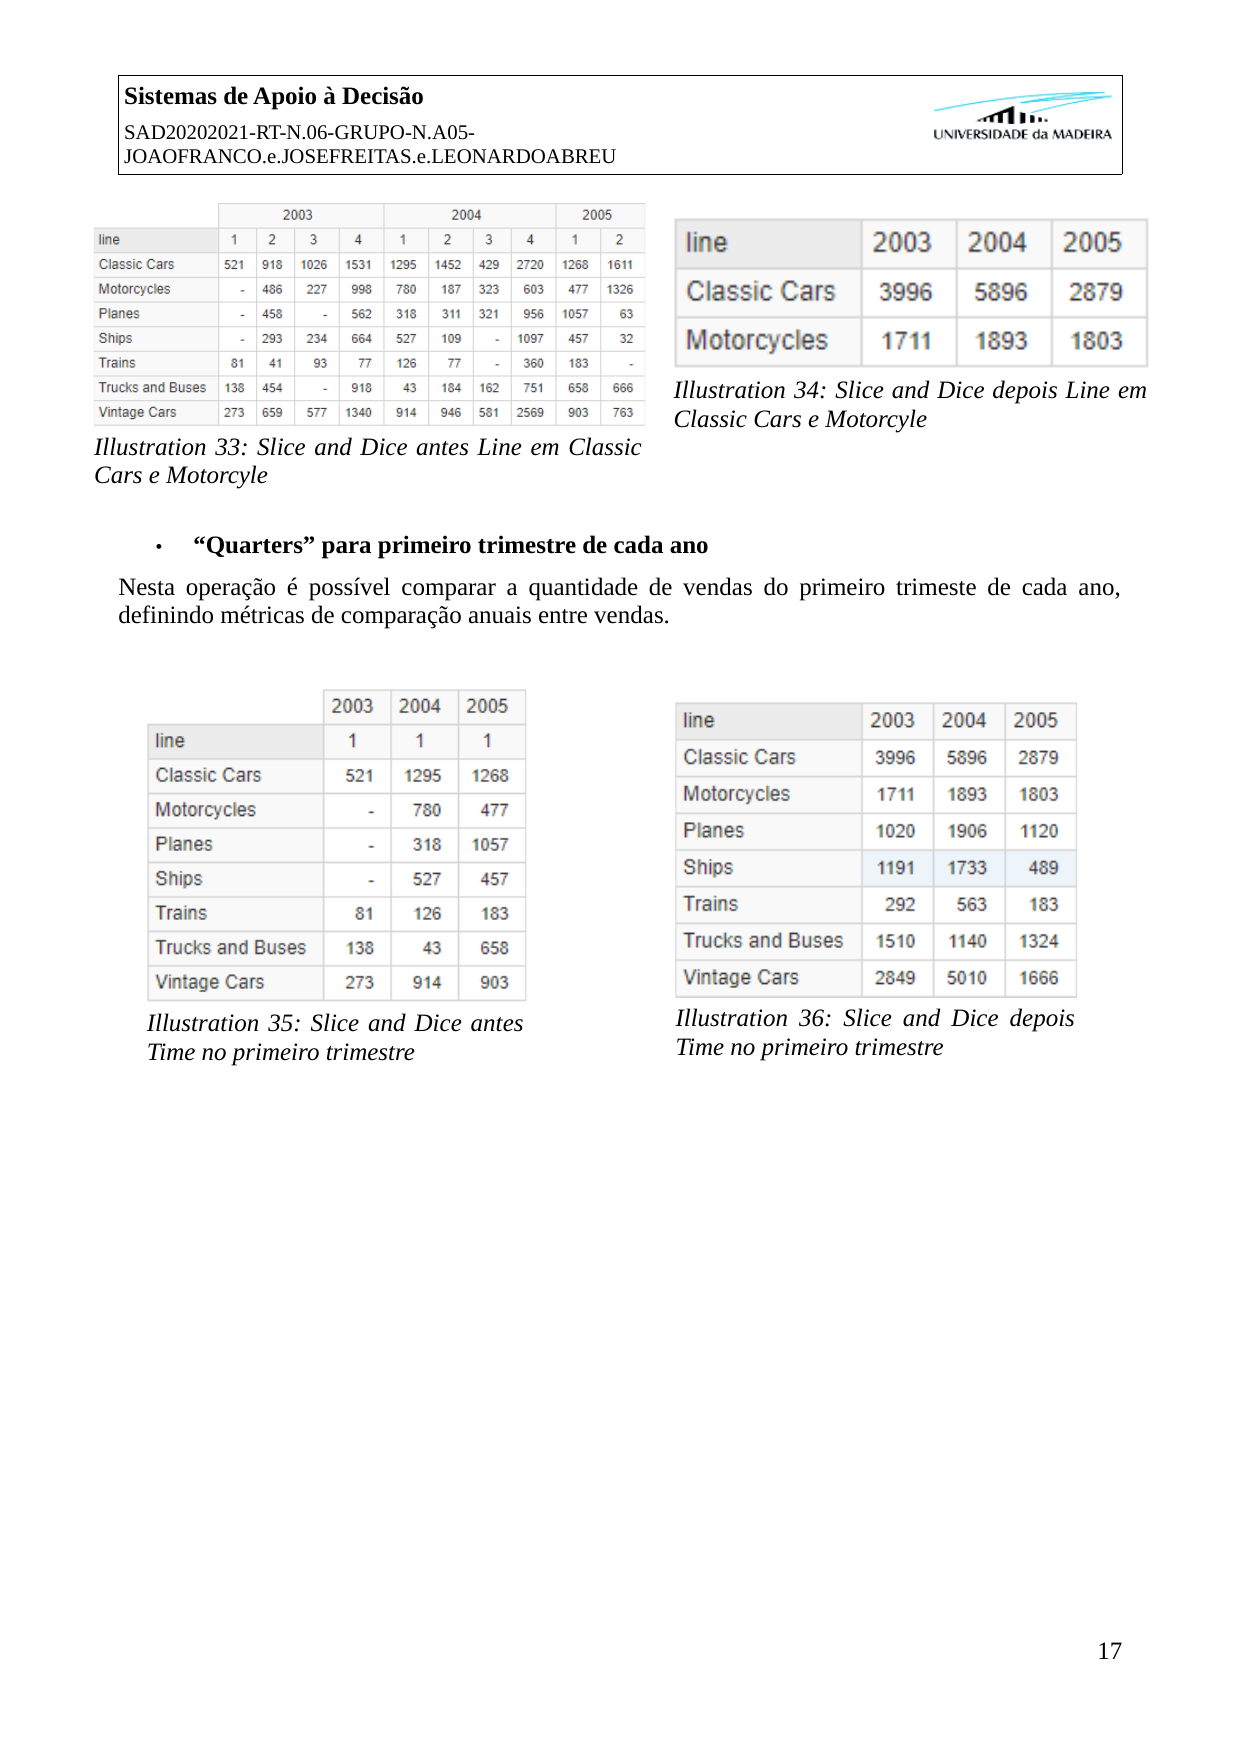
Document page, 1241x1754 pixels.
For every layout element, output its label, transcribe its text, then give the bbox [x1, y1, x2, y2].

picture [146, 688, 527, 1003]
picture [93, 203, 646, 427]
list “Quarters” para primeiro trimestre de cada ano [156, 530, 1122, 559]
picture [675, 701, 1078, 998]
text Illustration 35: Slice and Dice antes Time no primeiro trimestre [147, 1003, 526, 1066]
list Illustration 34: Slice and Dice depois Line em Classic Cars e Motorcyle [673, 370, 1150, 432]
text Nesta operação é possível comparar a quantidade de vendas do primeiro trimeste de cada ano, definindo métricas de comparação anuais entre vendas. [118, 572, 1122, 629]
text Illustration 36: Slice and Dice depois Time no primeiro trimestre [675, 998, 1077, 1060]
picture [919, 80, 1120, 146]
picture [673, 217, 1151, 370]
list Illustration 33: Slice and Dice antes Line em Classic Cars e Motorcyle [94, 427, 645, 489]
